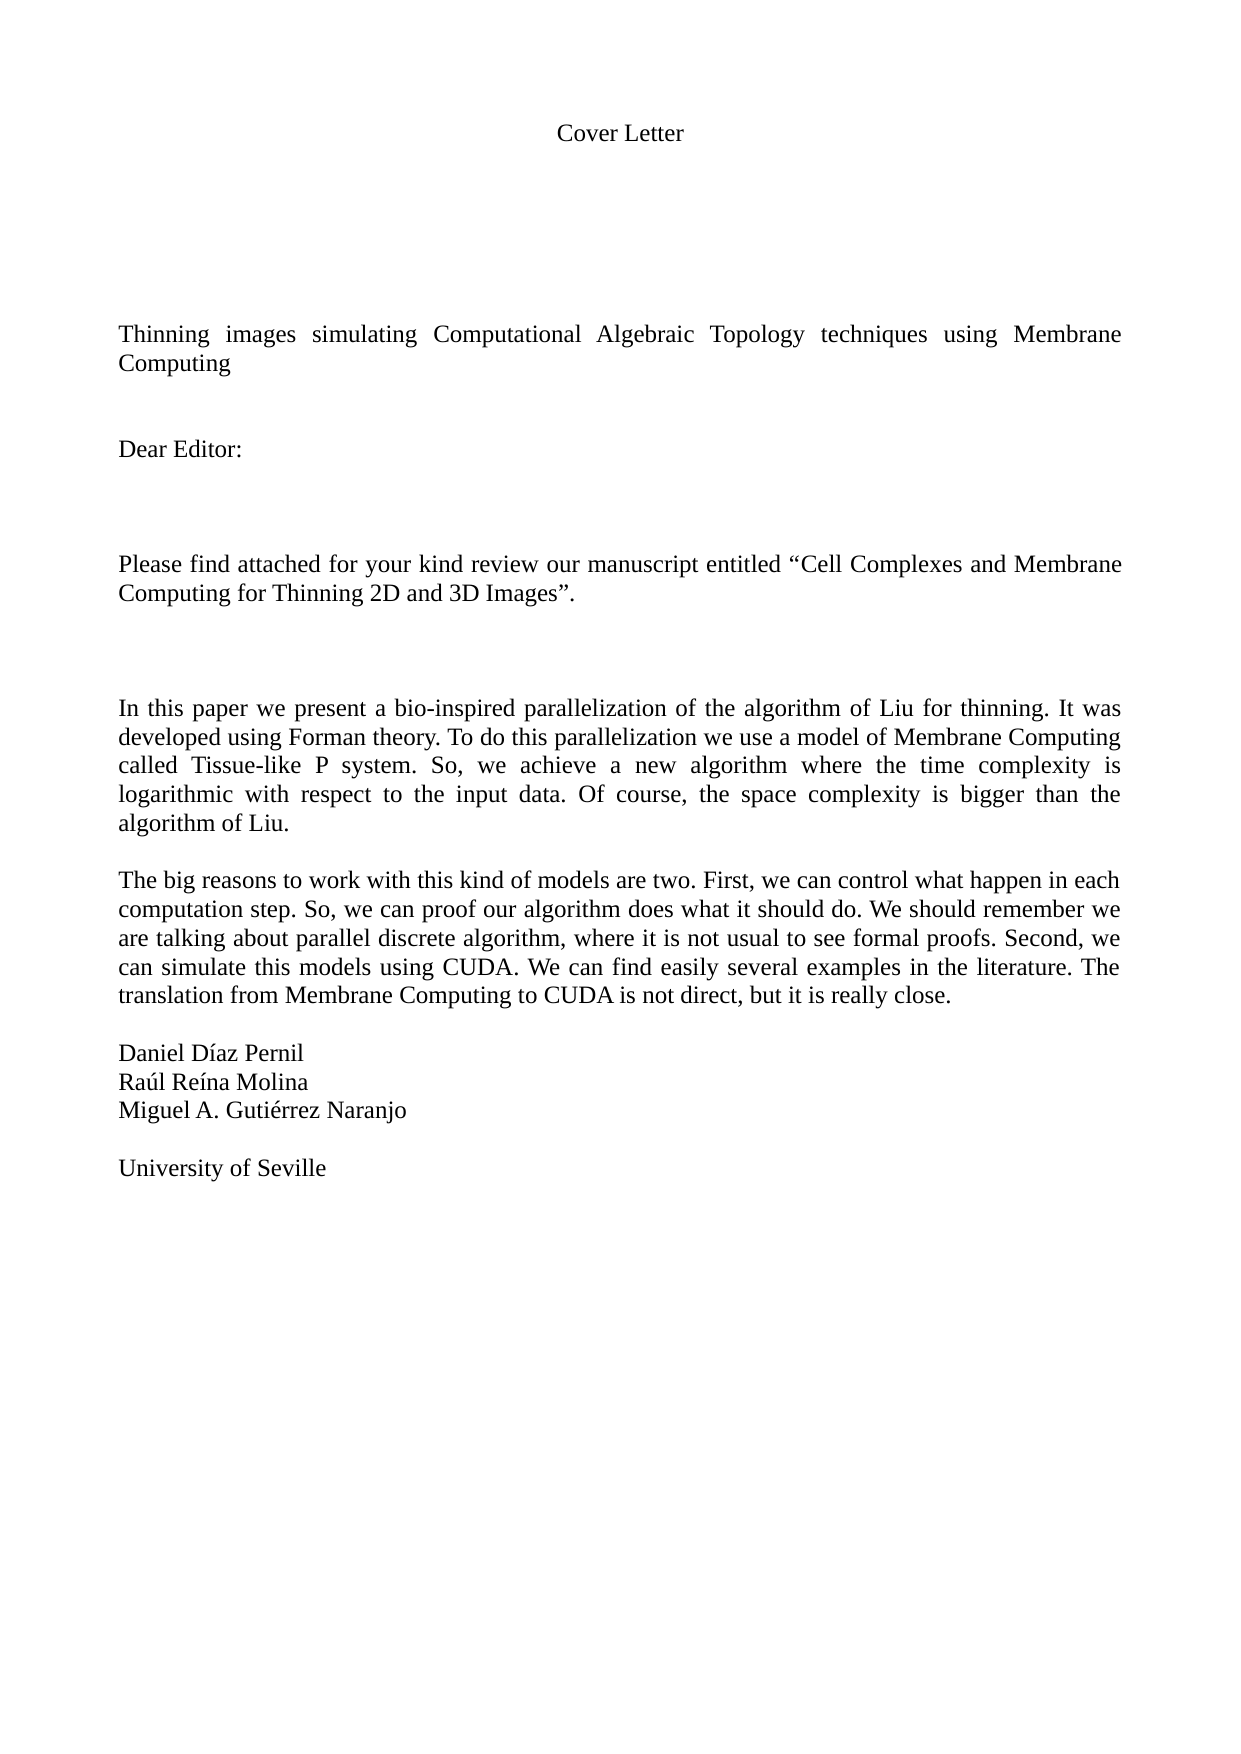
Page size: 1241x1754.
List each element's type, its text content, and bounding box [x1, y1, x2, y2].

text In this paper we present a bio-inspired parallelization of the algorithm of Liu for thinning. It was developed using Forman theory. To do this parallelization we use a model of Membrane Computing called Tissue-like P system. So, we achieve a new algorithm where the time complexity is logarithmic with respect to the input data. Of course, the space complexity is bigger than the algorithm of Liu. [118, 693, 1122, 837]
text Thinning images simulating Computational Algebraic Topology techniques using Membrane Computing [118, 319, 1122, 377]
text Please find attached for your kind review our manuscript entitled “Cell Complexes and Membrane Computing for Thinning 2D and 3D Images”. [118, 549, 1122, 607]
text University of Seville [118, 1153, 1122, 1182]
text Cover Letter [118, 118, 1122, 147]
text Dear Editor: [118, 434, 1122, 463]
text Miguel A. Gutiérrez Naranjo [118, 1096, 1122, 1124]
text Daniel Díaz Pernil [118, 1038, 1122, 1067]
text Raúl Reína Molina [118, 1067, 1122, 1096]
text The big reasons to work with this kind of models are two. First, we can control what happen in each computation step. So, we can proof our algorithm does what it should do. We should remember we are talking about parallel discrete algorithm, where it is not usual to see formal proofs. Second, we can simulate this models using CUDA. We can find easily several examples in the literature. The translation from Membrane Computing to CUDA is not direct, but it is really close. [118, 866, 1122, 1009]
